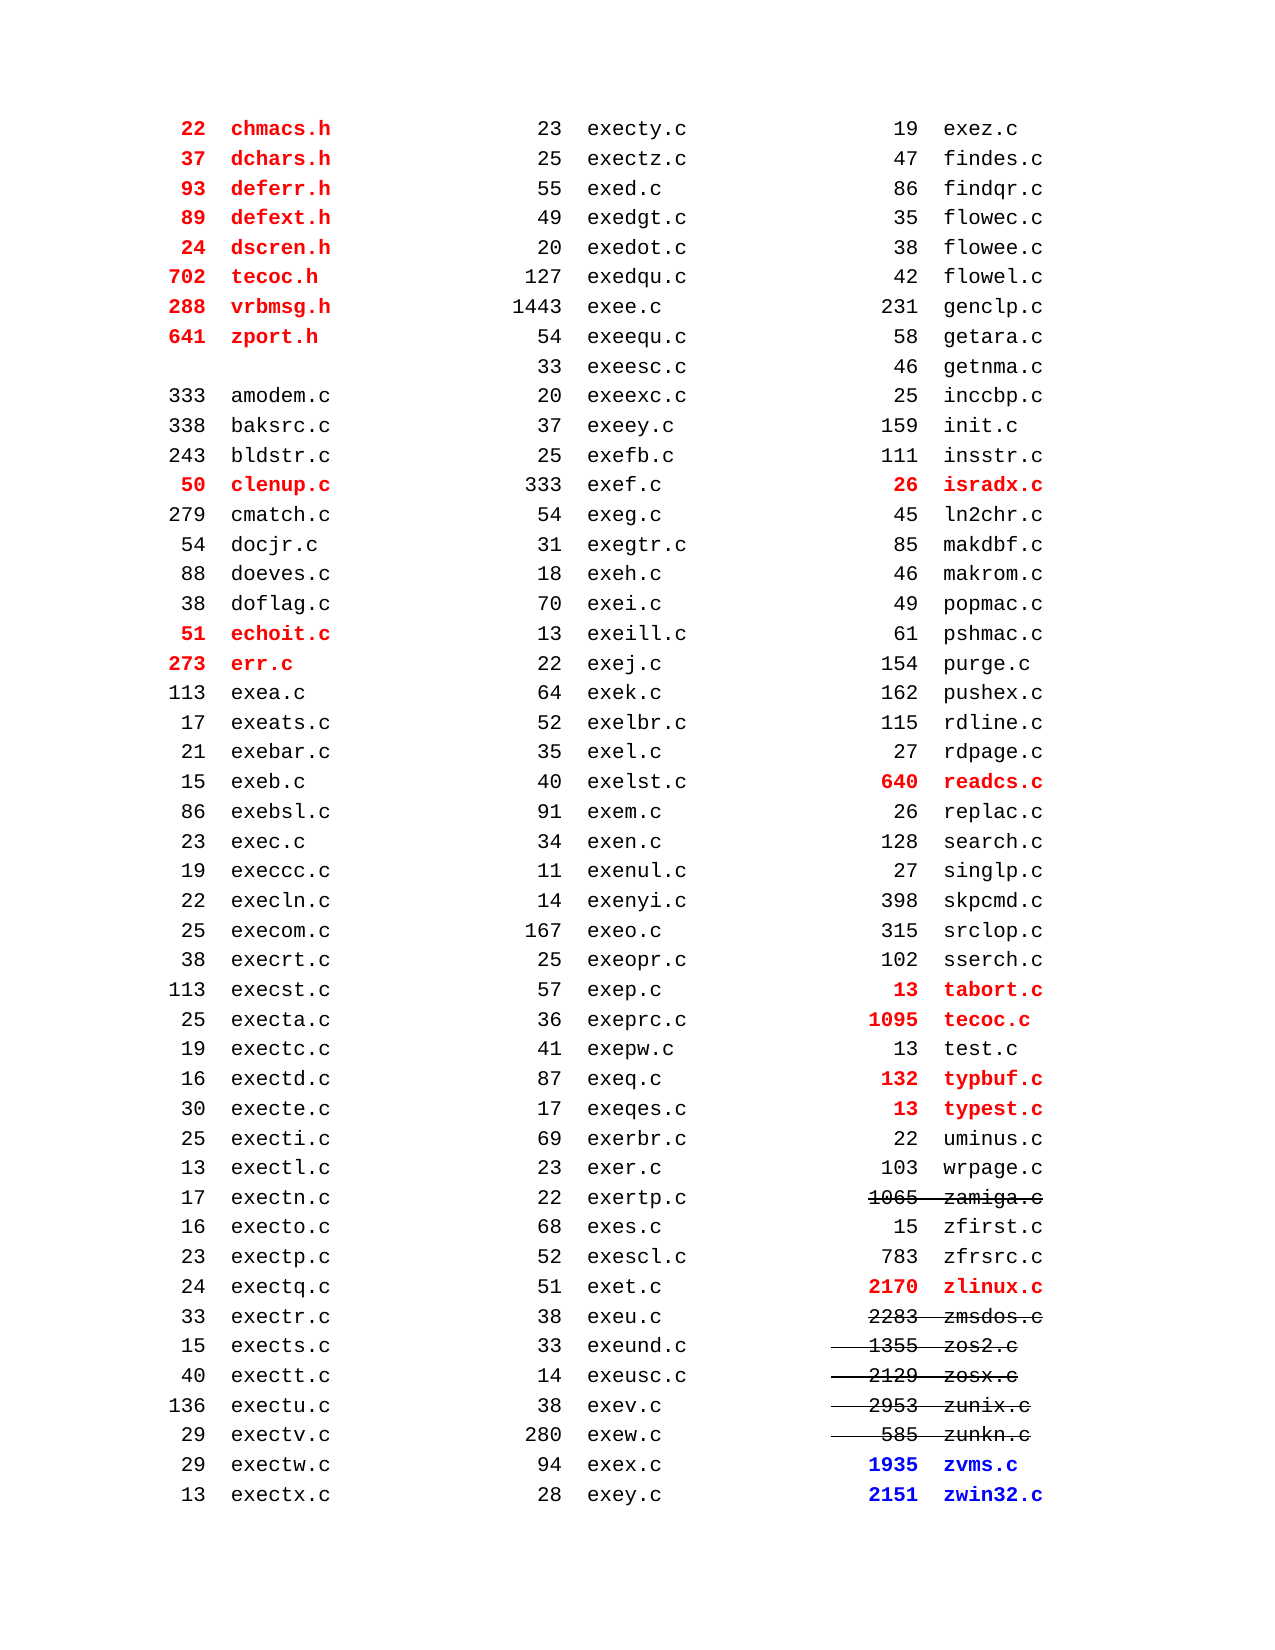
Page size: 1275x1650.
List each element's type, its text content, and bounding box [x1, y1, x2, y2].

text 49 exedgt.c [474, 207, 801, 231]
text 333 amodem.c [118, 385, 444, 409]
text 585 zunkn.c [831, 1424, 1157, 1448]
text 19 execcc.c [118, 860, 444, 884]
text 338 baksrc.c [118, 415, 444, 439]
text 113 exea.c [118, 682, 444, 706]
text 37 exeey.c [474, 415, 801, 439]
text 162 pushex.c [831, 682, 1157, 706]
text 16 exectd.c [118, 1068, 444, 1092]
text 85 makdbf.c [831, 534, 1157, 557]
text 2151 zwin32.c [831, 1484, 1157, 1507]
text 23 exec.c [118, 831, 444, 854]
text 17 exeats.c [118, 712, 444, 736]
text 2129 zosx.c [831, 1365, 1157, 1389]
text 333 exef.c [474, 474, 801, 498]
text 23 execty.c [474, 118, 801, 142]
text 33 exeesc.c [474, 356, 801, 379]
text 231 genclp.c [831, 296, 1157, 320]
text 88 doeves.c [118, 563, 444, 587]
text 52 exescl.c [474, 1246, 801, 1270]
text 91 exem.c [474, 801, 801, 824]
text 1935 zvms.c [831, 1454, 1157, 1478]
text 14 exeusc.c [474, 1365, 801, 1389]
text 13 typest.c [831, 1098, 1157, 1121]
text 26 replac.c [831, 801, 1157, 824]
text 15 exeb.c [118, 771, 444, 795]
text 42 flowel.c [831, 267, 1157, 290]
text 22 exertp.c [474, 1187, 801, 1211]
text 54 exeequ.c [474, 326, 801, 349]
text 25 execti.c [118, 1127, 444, 1151]
text 25 inccbp.c [831, 385, 1157, 409]
text 13 test.c [831, 1038, 1157, 1062]
text 22 exej.c [474, 652, 801, 676]
text 34 exen.c [474, 831, 801, 854]
text 640 readcs.c [831, 771, 1157, 795]
text 2283 zmsdos.c [831, 1306, 1157, 1329]
text 28 exey.c [474, 1484, 801, 1507]
text 103 wrpage.c [831, 1157, 1157, 1181]
text 19 exez.c [831, 118, 1157, 142]
text 25 execom.c [118, 920, 444, 943]
text 69 exerbr.c [474, 1127, 801, 1151]
text 273 err.c [118, 652, 444, 676]
text 279 cmatch.c [118, 504, 444, 528]
text 783 zfrsrc.c [831, 1246, 1157, 1270]
text 159 init.c [831, 415, 1157, 439]
text 13 exeill.c [474, 623, 801, 646]
text 641 zport.h [118, 326, 444, 349]
text 38 doflag.c [118, 593, 444, 617]
text 154 purge.c [831, 652, 1157, 676]
text 20 exedot.c [474, 237, 801, 261]
text 33 exeund.c [474, 1335, 801, 1359]
text 46 getnma.c [831, 356, 1157, 379]
text 54 exeg.c [474, 504, 801, 528]
text 38 flowee.c [831, 237, 1157, 261]
text 86 exebsl.c [118, 801, 444, 824]
text 89 defext.h [118, 207, 444, 231]
text 36 exeprc.c [474, 1009, 801, 1032]
text 30 execte.c [118, 1098, 444, 1121]
text 55 exed.c [474, 177, 801, 201]
text 51 exet.c [474, 1276, 801, 1299]
text 57 exep.c [474, 979, 801, 1003]
text 23 exer.c [474, 1157, 801, 1181]
text 86 findqr.c [831, 177, 1157, 201]
text 15 exects.c [118, 1335, 444, 1359]
text 26 isradx.c [831, 474, 1157, 498]
text 68 exes.c [474, 1217, 801, 1240]
text 93 deferr.h [118, 177, 444, 201]
text 128 search.c [831, 831, 1157, 854]
text 22 chmacs.h [118, 118, 444, 142]
text 17 exectn.c [118, 1187, 444, 1211]
text 14 exenyi.c [474, 890, 801, 914]
text 18 exeh.c [474, 563, 801, 587]
text 288 vrbmsg.h [118, 296, 444, 320]
text 29 exectw.c [118, 1454, 444, 1478]
text 102 sserch.c [831, 949, 1157, 973]
text 29 exectv.c [118, 1424, 444, 1448]
text 23 exectp.c [118, 1246, 444, 1270]
text 35 flowec.c [831, 207, 1157, 231]
text 25 exeopr.c [474, 949, 801, 973]
text 2170 zlinux.c [831, 1276, 1157, 1299]
text 24 exectq.c [118, 1276, 444, 1299]
text 13 exectx.c [118, 1484, 444, 1507]
text 47 findes.c [831, 148, 1157, 171]
text 22 execln.c [118, 890, 444, 914]
text 111 insstr.c [831, 445, 1157, 468]
text 243 bldstr.c [118, 445, 444, 468]
text 70 exei.c [474, 593, 801, 617]
text 38 exeu.c [474, 1306, 801, 1329]
text 87 exeq.c [474, 1068, 801, 1092]
text 25 exefb.c [474, 445, 801, 468]
text 702 tecoc.h [118, 267, 444, 290]
text 31 exegtr.c [474, 534, 801, 557]
text 1443 exee.c [474, 296, 801, 320]
text 280 exew.c [474, 1424, 801, 1448]
text 33 exectr.c [118, 1306, 444, 1329]
text 19 exectc.c [118, 1038, 444, 1062]
text 22 uminus.c [831, 1127, 1157, 1151]
text 35 exel.c [474, 742, 801, 765]
text 49 popmac.c [831, 593, 1157, 617]
text 1065 zamiga.c [831, 1187, 1157, 1211]
text 46 makrom.c [831, 563, 1157, 587]
text 58 getara.c [831, 326, 1157, 349]
text 21 exebar.c [118, 742, 444, 765]
text 1095 tecoc.c [831, 1009, 1157, 1032]
text 167 exeo.c [474, 920, 801, 943]
text 52 exelbr.c [474, 712, 801, 736]
text 25 execta.c [118, 1009, 444, 1032]
text 315 srclop.c [831, 920, 1157, 943]
text 15 zfirst.c [831, 1217, 1157, 1240]
text 20 exeexc.c [474, 385, 801, 409]
text 50 clenup.c [118, 474, 444, 498]
text 398 skpcmd.c [831, 890, 1157, 914]
text 136 exectu.c [118, 1395, 444, 1418]
text 115 rdline.c [831, 712, 1157, 736]
text 24 dscren.h [118, 237, 444, 261]
text 41 exepw.c [474, 1038, 801, 1062]
text 113 execst.c [118, 979, 444, 1003]
text 37 dchars.h [118, 148, 444, 171]
text 13 exectl.c [118, 1157, 444, 1181]
text 127 exedqu.c [474, 267, 801, 290]
text 1355 zos2.c [831, 1335, 1157, 1359]
text 27 singlp.c [831, 860, 1157, 884]
text 38 exev.c [474, 1395, 801, 1418]
text 38 execrt.c [118, 949, 444, 973]
text 40 exelst.c [474, 771, 801, 795]
text 51 echoit.c [118, 623, 444, 646]
text 17 exeqes.c [474, 1098, 801, 1121]
text 54 docjr.c [118, 534, 444, 557]
text 11 exenul.c [474, 860, 801, 884]
text 45 ln2chr.c [831, 504, 1157, 528]
text 2953 zunix.c [831, 1395, 1157, 1418]
text 64 exek.c [474, 682, 801, 706]
text 94 exex.c [474, 1454, 801, 1478]
text 61 pshmac.c [831, 623, 1157, 646]
text 16 execto.c [118, 1217, 444, 1240]
text 13 tabort.c [831, 979, 1157, 1003]
text 132 typbuf.c [831, 1068, 1157, 1092]
text 40 exectt.c [118, 1365, 444, 1389]
text 25 exectz.c [474, 148, 801, 171]
text 27 rdpage.c [831, 742, 1157, 765]
